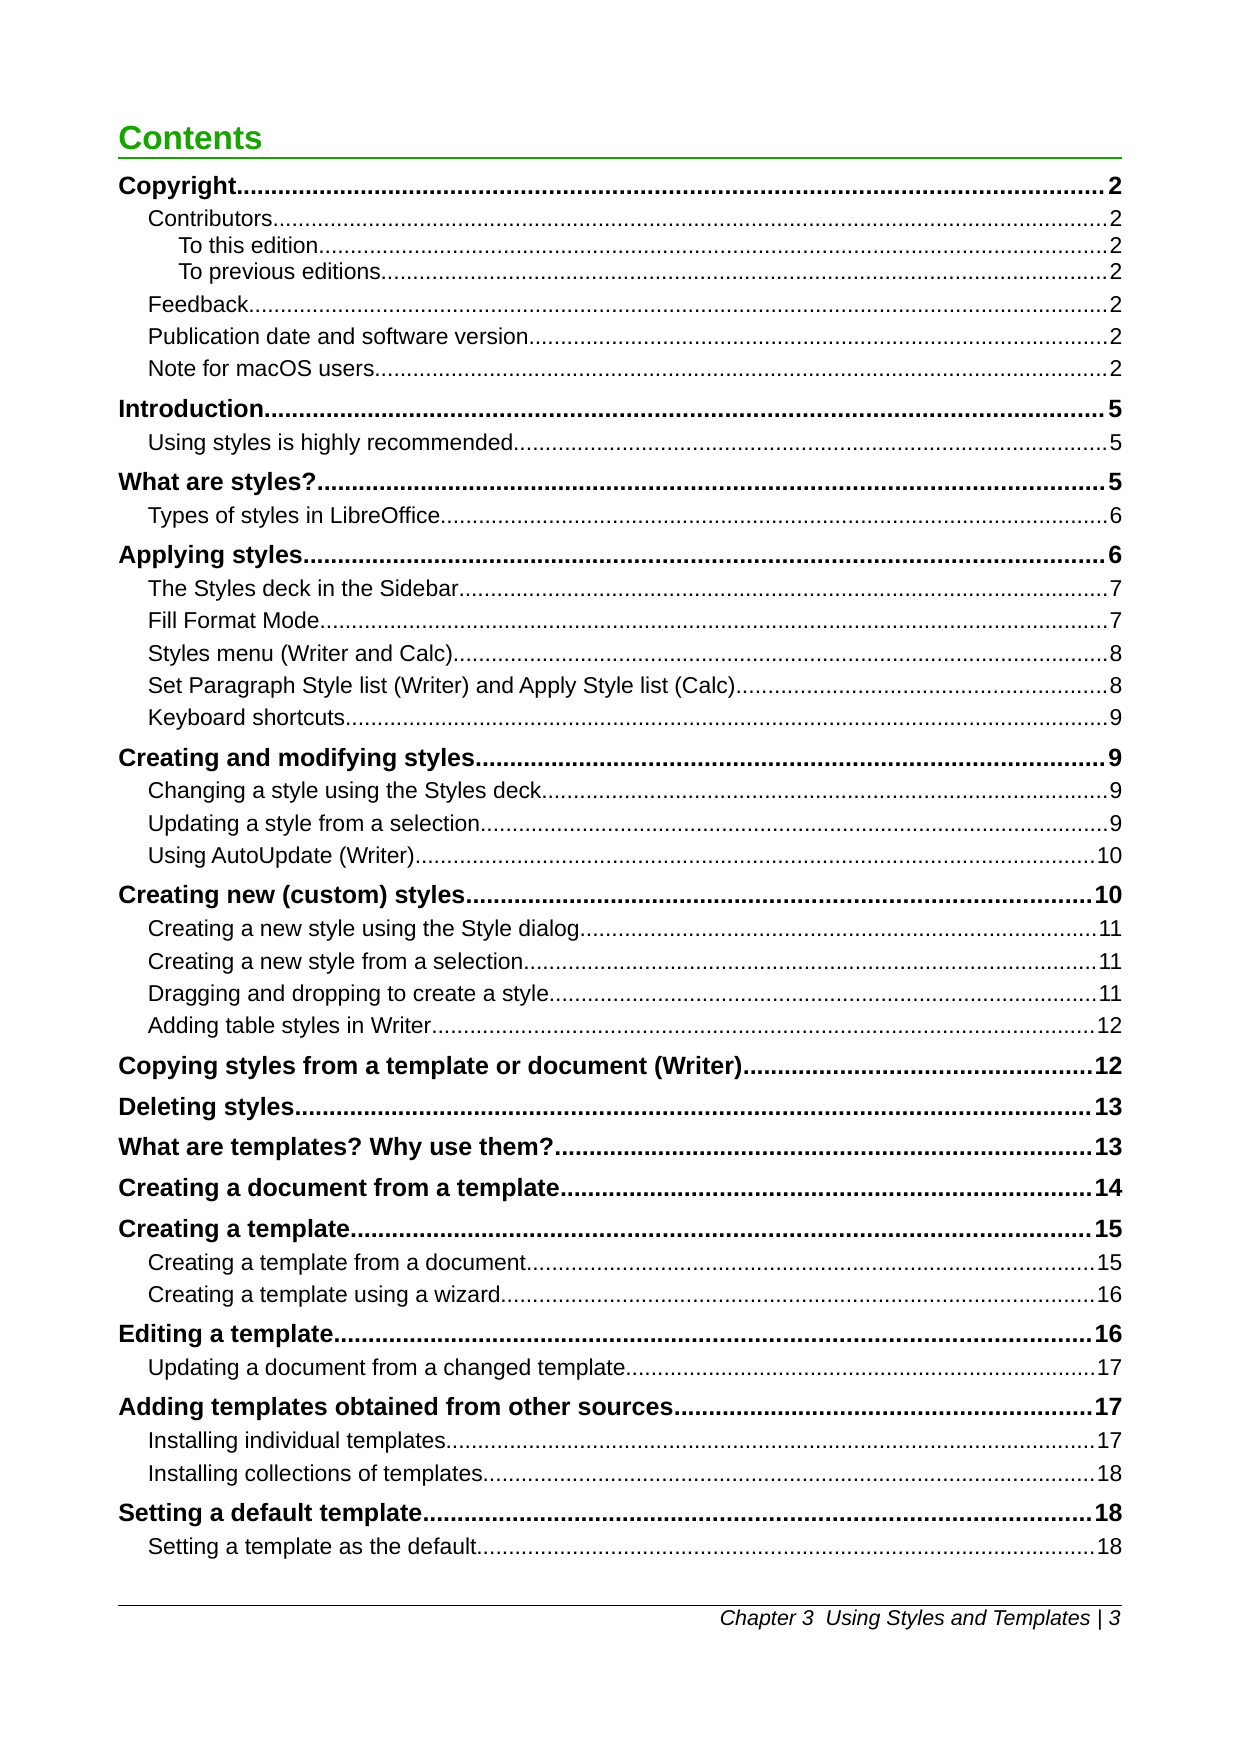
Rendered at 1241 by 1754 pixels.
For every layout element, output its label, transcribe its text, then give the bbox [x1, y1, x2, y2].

text Introduction 5 [118, 394, 1122, 422]
subtitle Contents [118, 118, 1122, 157]
text Updating a document from a changed template 17 [148, 1354, 1122, 1380]
text Setting a template as the default 18 [148, 1533, 1122, 1559]
text Creating a document from a template 14 [118, 1173, 1122, 1202]
text To previous editions 2 [178, 258, 1122, 284]
text Creating a template 15 [118, 1214, 1122, 1242]
text What are styles? 5 [118, 467, 1122, 496]
text Copying styles from a template or document (Writer) 12 [118, 1051, 1122, 1079]
text Publication date and software version 2 [148, 323, 1122, 349]
text Editing a template 16 [118, 1319, 1122, 1348]
text Contributors 2 [148, 205, 1122, 232]
text Adding table styles in Writer 12 [148, 1012, 1122, 1039]
text To this edition 2 [178, 232, 1122, 258]
text Creating new (custom) styles 10 [118, 881, 1122, 909]
text Applying styles 6 [118, 540, 1122, 569]
text Note for macOS users 2 [148, 355, 1122, 382]
text Changing a style using the Styles deck 9 [148, 777, 1122, 804]
text Feedback 2 [148, 291, 1122, 317]
text Keyboard shortcuts 9 [148, 704, 1122, 731]
text Creating a new style from a selection 11 [148, 948, 1122, 974]
text Updating a style from a selection 9 [148, 810, 1122, 836]
text Installing individual templates 17 [148, 1427, 1122, 1453]
text Creating a new style using the Style dialog 11 [148, 915, 1122, 942]
text Setting a default template 18 [118, 1498, 1122, 1527]
text Creating and modifying styles 9 [118, 743, 1122, 771]
text Using styles is highly recommended 5 [148, 428, 1122, 455]
text Creating a template from a document 15 [148, 1248, 1122, 1275]
text Dragging and dropping to create a style 11 [148, 980, 1122, 1006]
text The Styles deck in the Sidebar 7 [148, 575, 1122, 601]
text Copyright 2 [118, 171, 1122, 199]
text Adding templates obtained from other sources 17 [118, 1392, 1122, 1421]
text Installing collections of templates 18 [148, 1459, 1122, 1486]
text What are templates? Why use them? 13 [118, 1132, 1122, 1161]
text Types of styles in LibreOffice 6 [148, 502, 1122, 528]
text Using AutoUpdate (Writer) 10 [148, 842, 1122, 868]
text Styles menu (Writer and Calc) 8 [148, 639, 1122, 666]
text Set Paragraph Style list (Writer) and Apply Style list (Calc) 8 [148, 672, 1122, 698]
text Fill Format Mode 7 [148, 607, 1122, 633]
text Creating a template using a wizard 16 [148, 1281, 1122, 1307]
text Deleting styles 13 [118, 1092, 1122, 1120]
